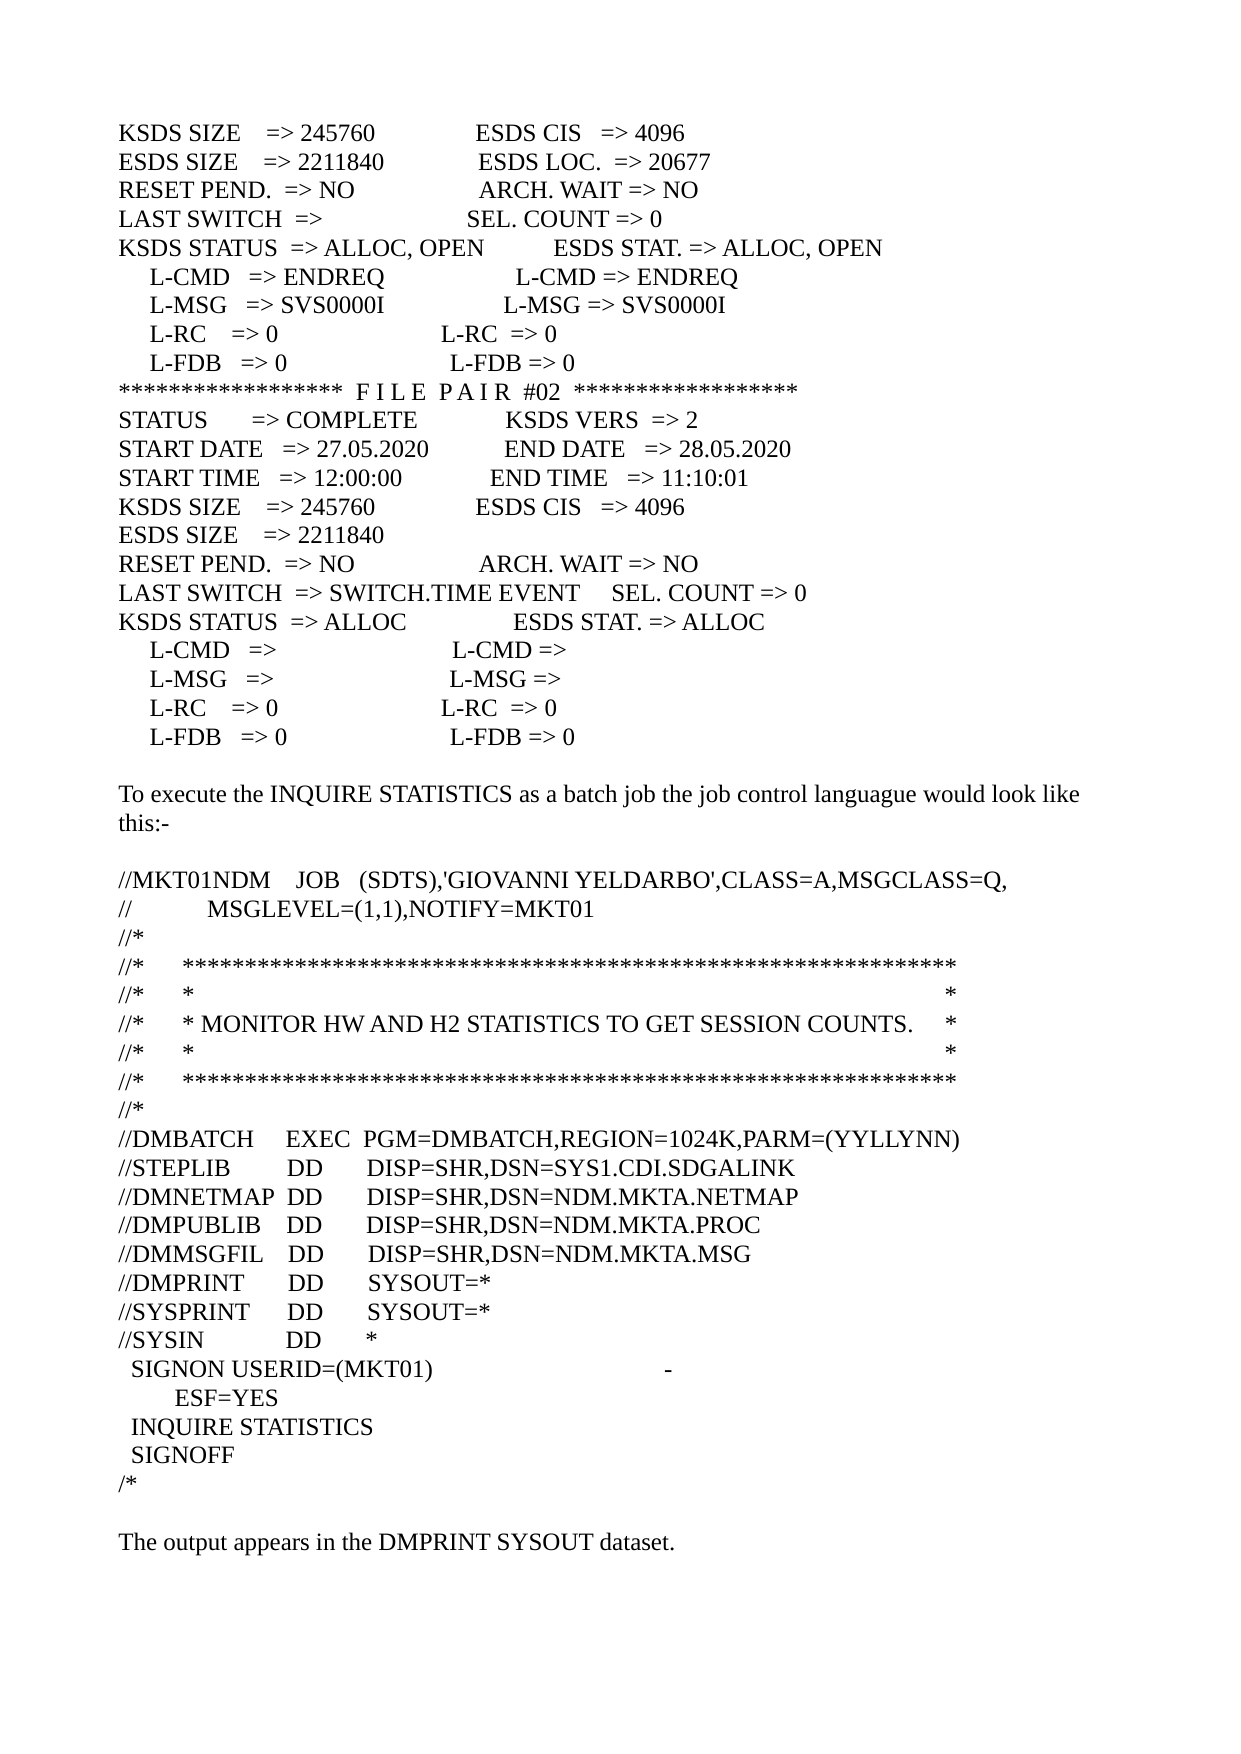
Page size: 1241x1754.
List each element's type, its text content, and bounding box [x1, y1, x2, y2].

text LAST SWITCH => SEL. COUNT => 0 [118, 204, 1122, 233]
text L-FDB => 0 L-FDB => 0 [118, 348, 1122, 377]
text //MKT01NDM JOB (SDTS),'GIOVANNI YELDARBO',CLASS=A,MSGCLASS=Q, [118, 866, 1122, 894]
text //* [118, 1096, 1122, 1124]
text KSDS STATUS => ALLOC ESDS STAT. => ALLOC [118, 607, 1122, 636]
text //STEPLIB DD DISP=SHR,DSN=SYS1.CDI.SDGALINK [118, 1153, 1122, 1182]
text //* * * [118, 1038, 1122, 1067]
text /* [118, 1469, 1122, 1498]
text L-MSG => L-MSG => [118, 664, 1122, 693]
text ESF=YES [118, 1383, 1122, 1412]
text KSDS SIZE => 245760 ESDS CIS => 4096 [118, 492, 1122, 521]
text L-FDB => 0 L-FDB => 0 [118, 722, 1122, 751]
text //DMPUBLIB DD DISP=SHR,DSN=NDM.MKTA.PROC [118, 1211, 1122, 1239]
text //* * * [118, 981, 1122, 1009]
text KSDS STATUS => ALLOC, OPEN ESDS STAT. => ALLOC, OPEN [118, 233, 1122, 262]
text //* [118, 923, 1122, 952]
text ESDS SIZE => 2211840 ESDS LOC. => 20677 [118, 147, 1122, 176]
text //SYSIN DD * [118, 1326, 1122, 1354]
text START TIME => 12:00:00 END TIME => 11:10:01 [118, 463, 1122, 492]
text To execute the INQUIRE STATISTICS as a batch job the job control languague would look like this:- [118, 779, 1122, 837]
text L-RC => 0 L-RC => 0 [118, 693, 1122, 722]
text //DMNETMAP DD DISP=SHR,DSN=NDM.MKTA.NETMAP [118, 1182, 1122, 1211]
text // MSGLEVEL=(1,1),NOTIFY=MKT01 [118, 894, 1122, 923]
text KSDS SIZE => 245760 ESDS CIS => 4096 [118, 118, 1122, 147]
text STATUS => COMPLETE KSDS VERS => 2 [118, 406, 1122, 434]
text ESDS SIZE => 2211840 [118, 521, 1122, 549]
text //DMPRINT DD SYSOUT=* [118, 1268, 1122, 1297]
text SIGNOFF [118, 1441, 1122, 1469]
text ****************** F I L E P A I R #02 ****************** [118, 377, 1122, 406]
text //DMMSGFIL DD DISP=SHR,DSN=NDM.MKTA.MSG [118, 1239, 1122, 1268]
text LAST SWITCH => SWITCH.TIME EVENT SEL. COUNT => 0 [118, 578, 1122, 607]
text L-MSG => SVS0000I L-MSG => SVS0000I [118, 291, 1122, 319]
text //* ************************************************************** [118, 1067, 1122, 1096]
text L-RC => 0 L-RC => 0 [118, 319, 1122, 348]
text The output appears in the DMPRINT SYSOUT dataset. [118, 1527, 1122, 1556]
text START DATE => 27.05.2020 END DATE => 28.05.2020 [118, 434, 1122, 463]
text L-CMD => ENDREQ L-CMD => ENDREQ [118, 262, 1122, 291]
text RESET PEND. => NO ARCH. WAIT => NO [118, 549, 1122, 578]
text //* ************************************************************** [118, 952, 1122, 981]
text SIGNON USERID=(MKT01) - [118, 1354, 1122, 1383]
text //SYSPRINT DD SYSOUT=* [118, 1297, 1122, 1326]
text //* * MONITOR HW AND H2 STATISTICS TO GET SESSION COUNTS. * [118, 1009, 1122, 1038]
text RESET PEND. => NO ARCH. WAIT => NO [118, 176, 1122, 204]
text INQUIRE STATISTICS [118, 1412, 1122, 1441]
text L-CMD => L-CMD => [118, 636, 1122, 664]
text //DMBATCH EXEC PGM=DMBATCH,REGION=1024K,PARM=(YYLLYNN) [118, 1124, 1122, 1153]
